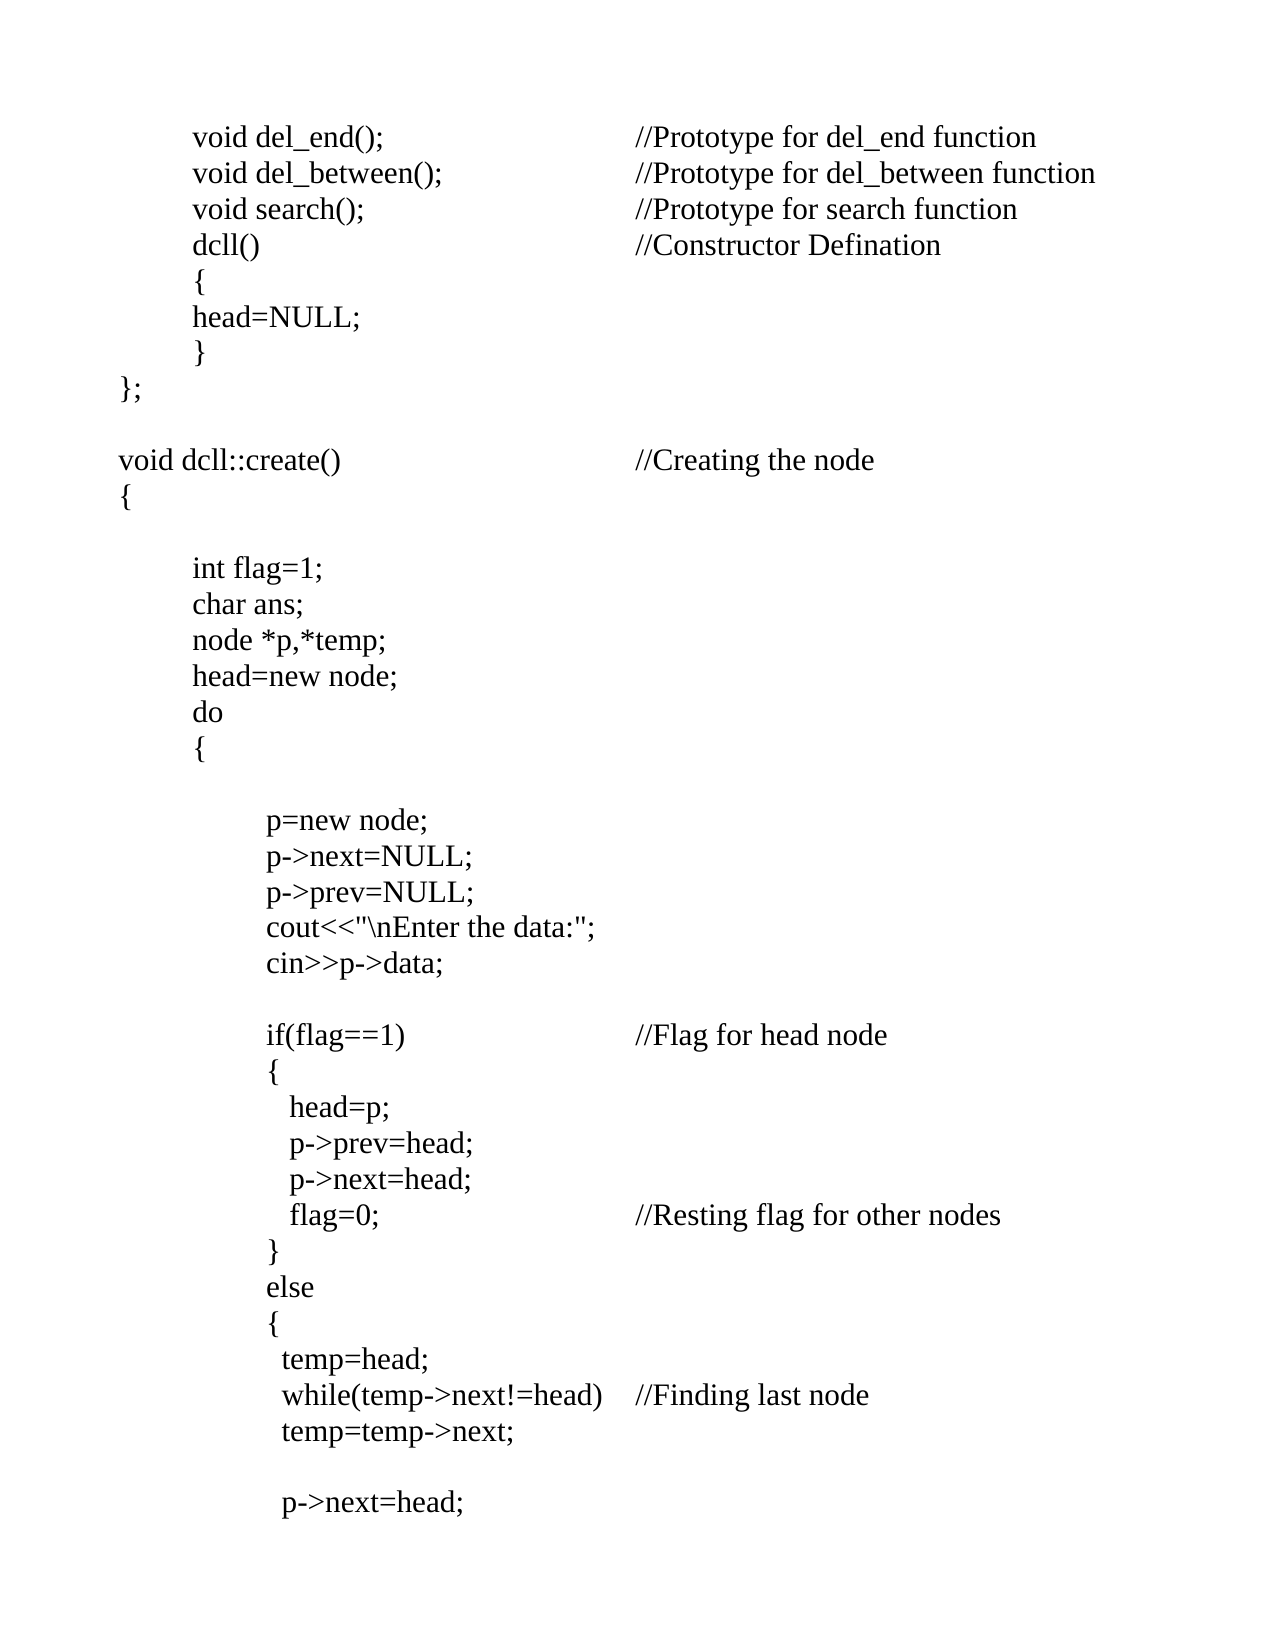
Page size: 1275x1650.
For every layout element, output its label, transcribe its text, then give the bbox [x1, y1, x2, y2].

text else [118, 1268, 1157, 1304]
text } [118, 1232, 1157, 1268]
text p->next=head; [118, 1160, 1157, 1196]
text p->prev=head; [118, 1124, 1157, 1160]
text head=new node; [118, 657, 1157, 693]
text flag=0; //Resting flag for other nodes [118, 1196, 1157, 1232]
text p=new node; [118, 801, 1157, 837]
text { [118, 262, 1157, 298]
text void dcll::create() //Creating the node [118, 442, 1157, 477]
text p->next=NULL; [118, 837, 1157, 873]
text { [118, 729, 1157, 765]
text node *p,*temp; [118, 621, 1157, 657]
text p->prev=NULL; [118, 873, 1157, 909]
text head=NULL; [118, 298, 1157, 334]
text do [118, 693, 1157, 729]
text cin>>p->data; [118, 945, 1157, 981]
text void search(); //Prototype for search function [118, 190, 1157, 226]
text { [118, 477, 1157, 513]
text head=p; [118, 1088, 1157, 1124]
text int flag=1; [118, 549, 1157, 585]
text { [118, 1304, 1157, 1340]
text void del_between(); //Prototype for del_between function [118, 154, 1157, 190]
text void del_end(); //Prototype for del_end function [118, 118, 1157, 154]
text dcll() //Constructor Defination [118, 226, 1157, 262]
text if(flag==1) //Flag for head node [118, 1017, 1157, 1052]
text temp=temp->next; [118, 1412, 1157, 1448]
text } [118, 334, 1157, 370]
text temp=head; [118, 1340, 1157, 1376]
text }; [118, 370, 1157, 406]
text char ans; [118, 585, 1157, 621]
text cout<<"\nEnter the data:"; [118, 909, 1157, 945]
text while(temp->next!=head) //Finding last node [118, 1376, 1157, 1412]
text { [118, 1052, 1157, 1088]
text p->next=head; [118, 1484, 1157, 1520]
